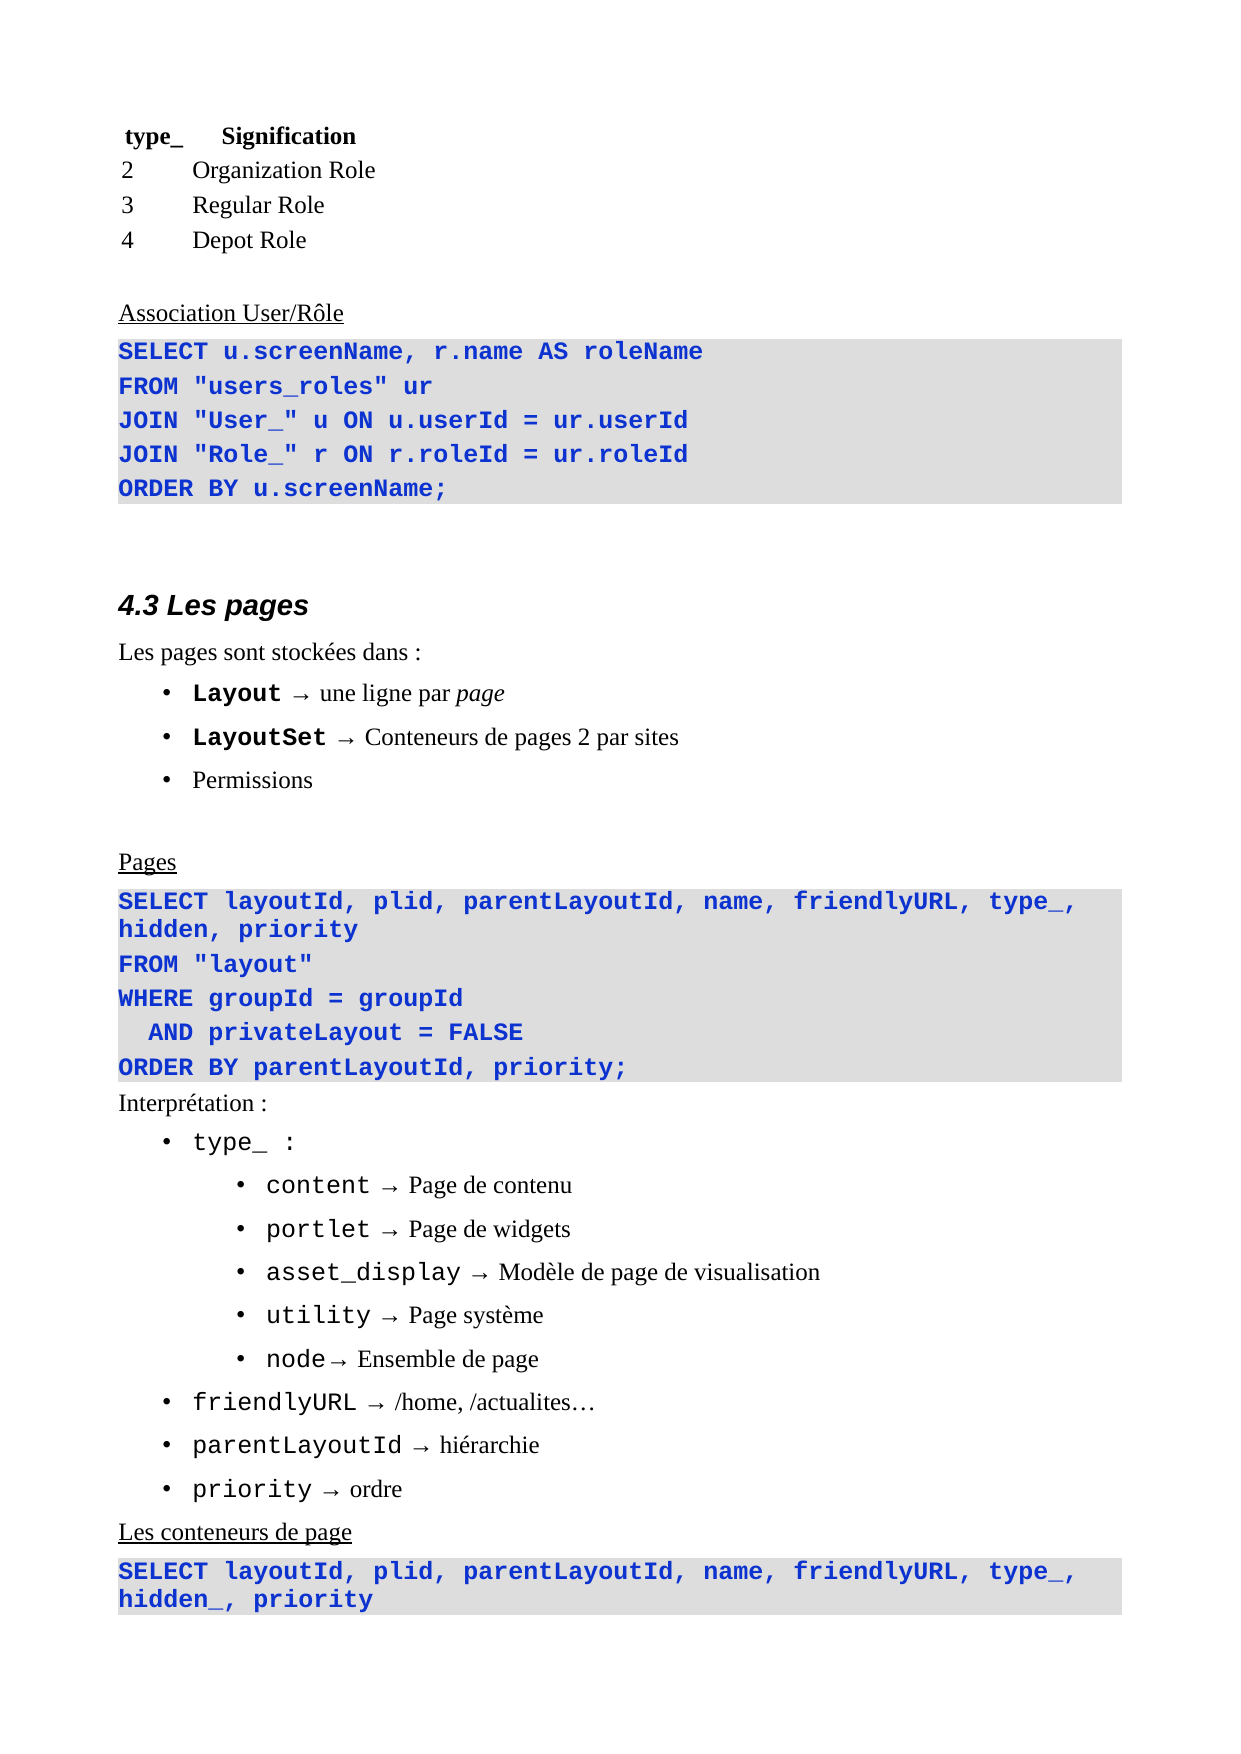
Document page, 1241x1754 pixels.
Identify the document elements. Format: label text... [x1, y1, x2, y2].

text FROM "users_roles" ur [433, 373, 1122, 402]
list priority → ordre [162, 1474, 1122, 1505]
list friendlyURL → /home, /actualites… [162, 1387, 1122, 1418]
list Layout → une ligne par page [162, 678, 1122, 709]
table_header Signification [189, 118, 388, 153]
text AND privateLayout = FALSE [523, 1020, 1122, 1048]
table_cell 4 [118, 222, 189, 256]
table_cell Depot Role [189, 222, 388, 256]
text SELECT layoutId, plid, parentLayoutId, name, friendlyURL, type_, hidden_, priority [118, 1558, 1122, 1615]
text FROM "layout" [313, 951, 1122, 980]
table_cell 3 [118, 187, 189, 222]
text ORDER BY u.screenName; [448, 476, 1122, 504]
text Pages [118, 847, 1122, 876]
text Les pages sont stockées dans : [118, 637, 1122, 666]
subtitle 4.3 Les pages [118, 588, 1122, 624]
list content → Page de contenu [236, 1171, 1122, 1201]
list portlet → Page de widgets [236, 1214, 1122, 1245]
list type_ : [162, 1130, 1122, 1158]
list utility → Page système [236, 1301, 1122, 1331]
text Les conteneurs de page [118, 1517, 1122, 1546]
text SELECT u.screenName, r.name AS roleName [703, 339, 1122, 367]
text ORDER BY parentLayoutId, priority; [628, 1054, 1122, 1082]
text SELECT layoutId, plid, parentLayoutId, name, friendlyURL, type_, hidden, priority [358, 889, 1122, 945]
text JOIN "Role_" r ON r.roleId = ur.roleId [688, 442, 1122, 470]
text WHERE groupId = groupId [463, 986, 1122, 1014]
list asset_display → Modèle de page de visualisation [236, 1257, 1122, 1288]
list node→ Ensemble de page [236, 1344, 1122, 1375]
table_cell Regular Role [189, 187, 388, 222]
list parentLayoutId → hiérarchie [162, 1431, 1122, 1461]
table_cell Organization Role [189, 153, 388, 187]
list Permissions [162, 765, 1122, 794]
text JOIN "User_" u ON u.userId = ur.userId [118, 407, 1122, 436]
table_cell 2 [118, 153, 189, 187]
list LayoutSet → Conteneurs de pages 2 par sites [162, 722, 1122, 752]
text Association User/Rôle [118, 298, 1122, 326]
text Interprétation : [118, 1088, 1122, 1117]
table_header type_ [118, 118, 189, 153]
